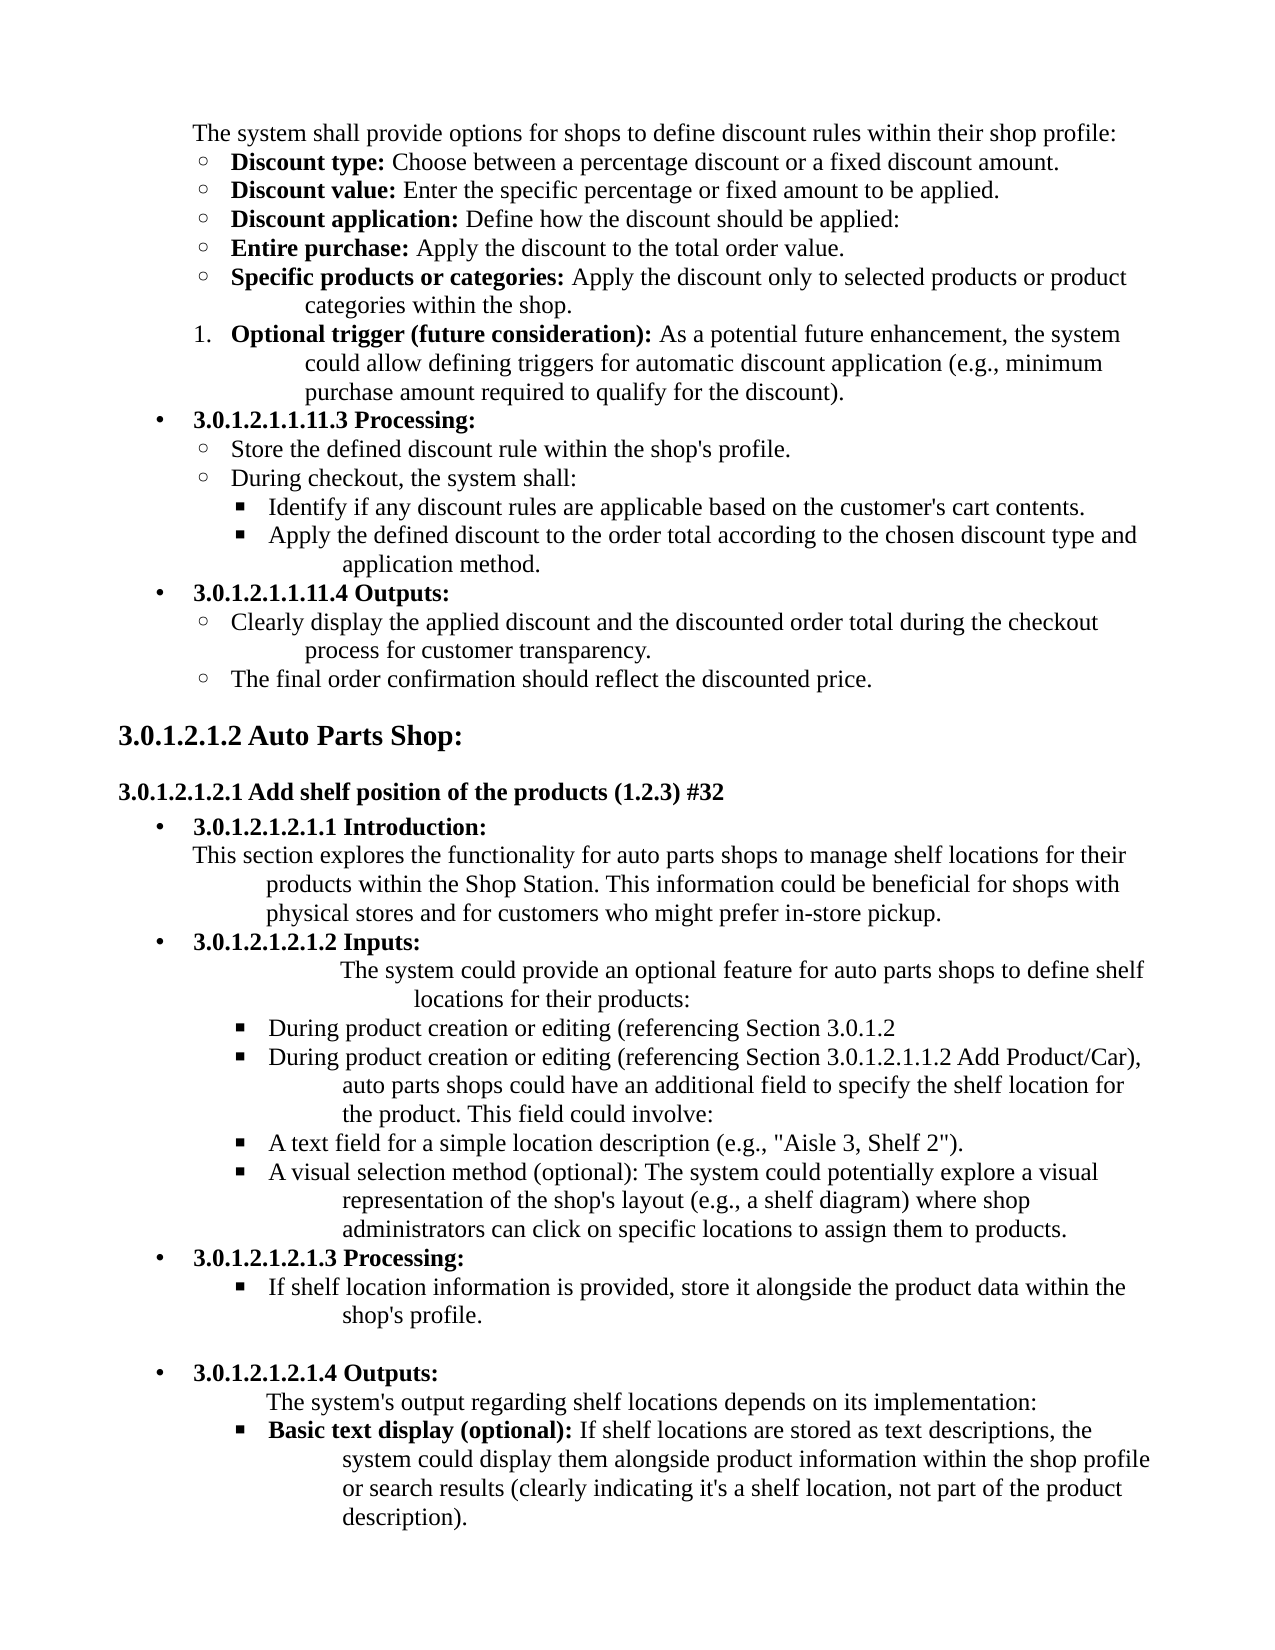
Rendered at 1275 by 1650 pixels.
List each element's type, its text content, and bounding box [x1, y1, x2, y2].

list Discount type: Choose between a percentage discount or a fixed discount amount. [193, 147, 1157, 176]
list Discount value: Enter the specific percentage or fixed amount to be applied. [193, 176, 1157, 204]
list Store the defined discount rule within the shop's profile. [193, 434, 1157, 463]
text The system shall provide options for shops to define discount rules within their shop profile: [192, 118, 1157, 147]
list A text field for a simple location description (e.g., "Aisle 3, Shelf 2"). [231, 1128, 1157, 1157]
list Specific products or categories: Apply the discount only to selected products or product categories within the shop. [193, 262, 1157, 319]
list During product creation or editing (referencing Section 3.0.1.2.1.1.2 Add Product/Car), auto parts shops could have an additional field to specify the shelf location for the product. This field could involve: [231, 1042, 1157, 1128]
list 3.0.1.2.1.1.11.4 Outputs: [156, 578, 1157, 607]
list Basic text display (optional): If shelf locations are stored as text descriptions, the system could display them alongside product information within the shop profile or search results (clearly indicating it's a shelf location, not part of the product description). [231, 1415, 1157, 1530]
list The final order confirmation should reflect the discounted price. [193, 664, 1157, 693]
list During product creation or editing (referencing Section 3.0.1.2 [231, 1013, 1157, 1042]
list During checkout, the system shall: [193, 463, 1157, 492]
list Clearly display the applied discount and the discounted order total during the checkout process for customer transparency. [193, 607, 1157, 664]
text The system's output regarding shelf locations depends on its implementation: [118, 1387, 1157, 1415]
list 3.0.1.2.1.2.1.4 Outputs: [156, 1358, 1157, 1387]
list Entire purchase: Apply the discount to the total order value. [193, 233, 1157, 262]
list 3.0.1.2.1.2.1.2 Inputs: [156, 927, 1157, 955]
list Discount application: Define how the discount should be applied: [193, 204, 1157, 233]
list Apply the defined discount to the order total according to the chosen discount type and application method. [231, 521, 1157, 578]
list Optional trigger (future consideration): As a potential future enhancement, the system could allow defining triggers for automatic discount application (e.g., minimum purchase amount required to qualify for the discount). [193, 319, 1157, 406]
list 3.0.1.2.1.1.11.3 Processing: [156, 406, 1157, 434]
list 3.0.1.2.1.2.1.1 Introduction: [156, 812, 1157, 840]
list 3.0.1.2.1.2.1.3 Processing: [156, 1243, 1157, 1272]
text The system could provide an optional feature for auto parts shops to define shelf locations for their products: [192, 955, 1157, 1013]
list A visual selection method (optional): The system could potentially explore a visual representation of the shop's layout (e.g., a shelf diagram) where shop administrators can click on specific locations to assign them to products. [231, 1157, 1157, 1243]
subtitle 3.0.1.2.1.2.1 Add shelf position of the products (1.2.3) #32 [118, 777, 1157, 805]
text This section explores the functionality for auto parts shops to manage shelf locations for their products within the Shop Station. This information could be beneficial for shops with physical stores and for customers who might prefer in-store pickup. [192, 840, 1157, 927]
list Identify if any discount rules are applicable based on the customer's cart contents. [231, 492, 1157, 521]
subtitle 3.0.1.2.1.2 Auto Parts Shop: [118, 718, 1157, 752]
list If shelf location information is provided, store it alongside the product data within the shop's profile. [231, 1272, 1157, 1329]
